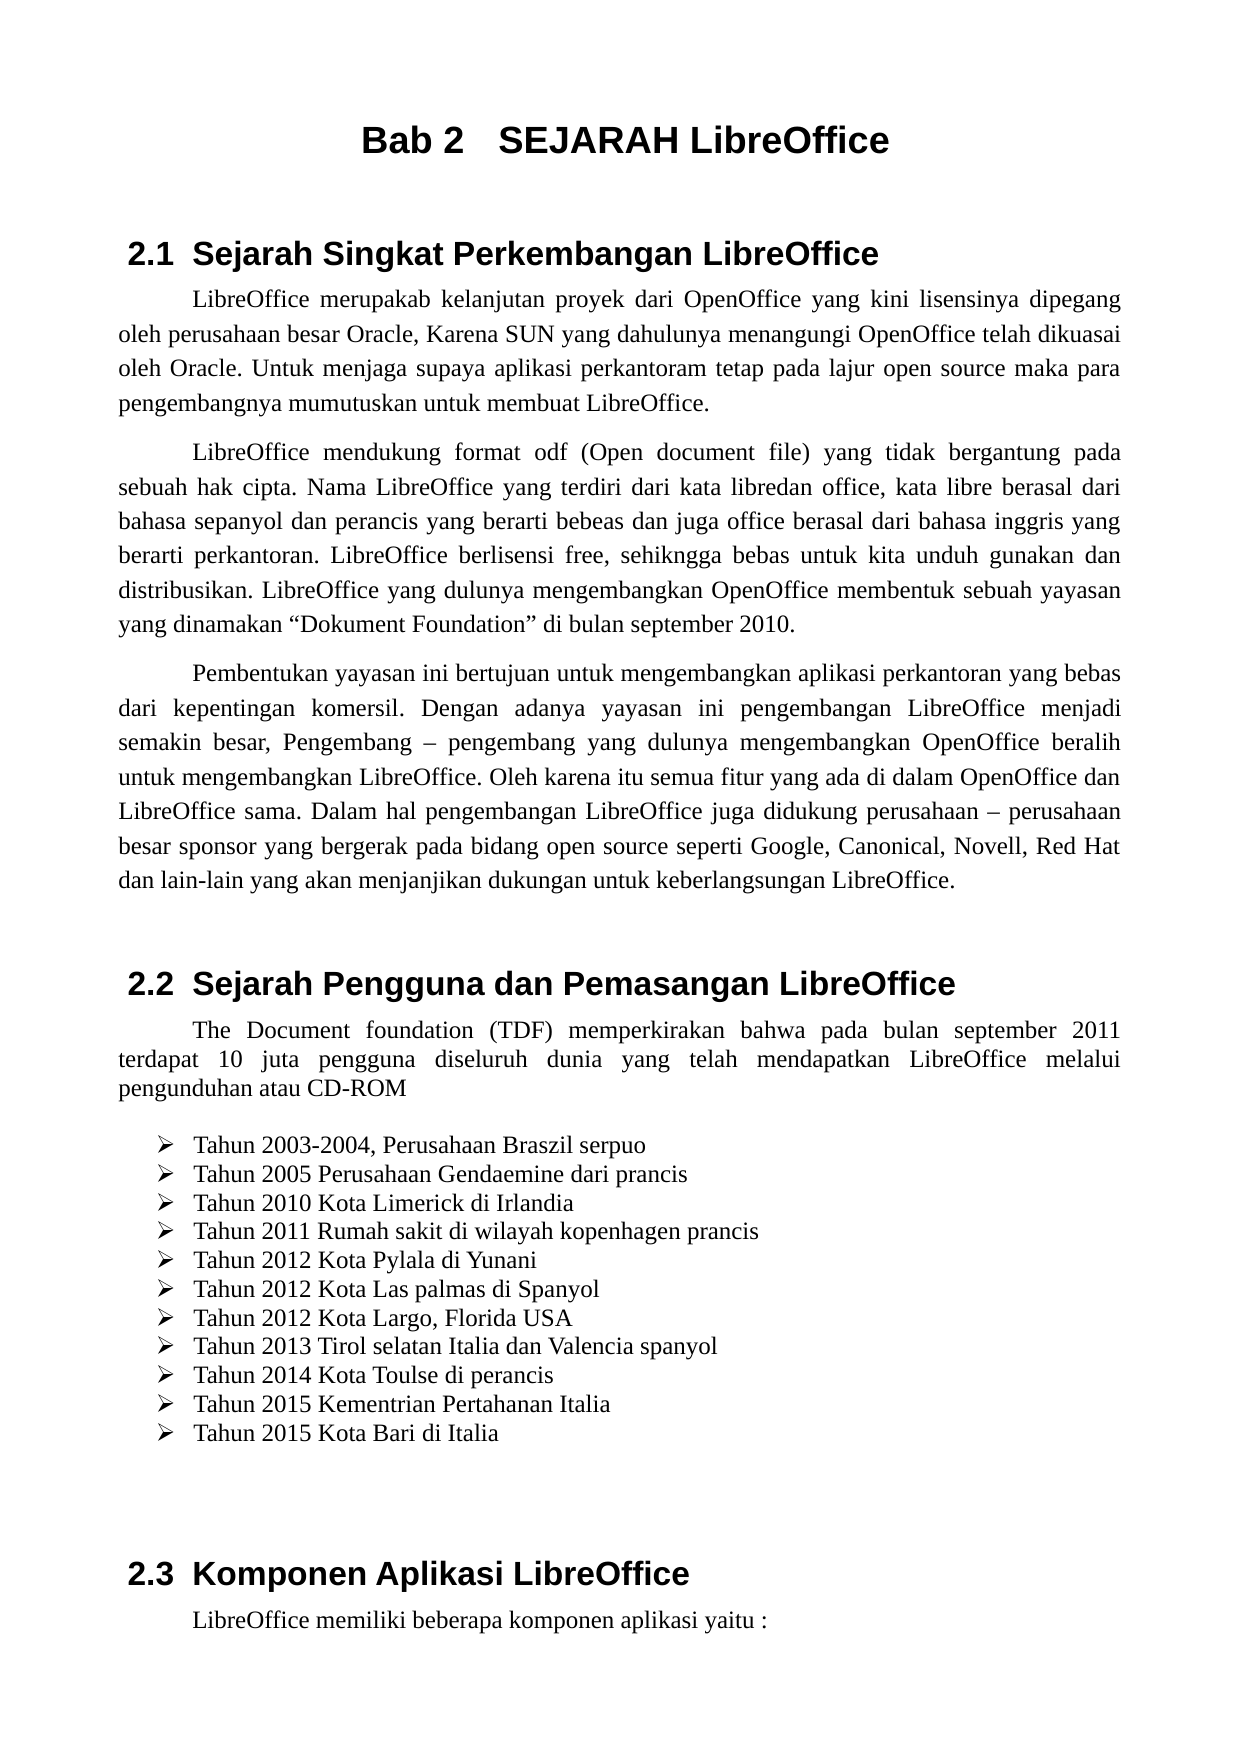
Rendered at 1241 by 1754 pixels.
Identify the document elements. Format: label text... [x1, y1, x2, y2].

text LibreOffice mendukung format odf (Open document file) yang tidak bergantung pada sebuah hak cipta. Nama LibreOffice yang terdiri dari kata libredan office, kata libre berasal dari bahasa sepanyol dan perancis yang berarti bebeas dan juga office berasal dari bahasa inggris yang berarti perkantoran. LibreOffice berlisensi free, sehikngga bebas untuk kita unduh gunakan dan distribusikan. LibreOffice yang dulunya mengembangkan OpenOffice membentuk sebuah yayasan yang dinamakan “Dokument Foundation” di bulan september 2010. [118, 437, 1122, 638]
subtitle Sejarah Singkat Perkembangan LibreOffice [118, 233, 1122, 272]
subtitle SEJARAH LibreOffice [118, 118, 1122, 162]
list Tahun 2005 Perusahaan Gendaemine dari prancis [156, 1159, 1122, 1188]
text Pembentukan yayasan ini bertujuan untuk mengembangkan aplikasi perkantoran yang bebas dari kepentingan komersil. Dengan adanya yayasan ini pengembangan LibreOffice menjadi semakin besar, Pengembang – pengembang yang dulunya mengembangkan OpenOffice beralih untuk mengembangkan LibreOffice. Oleh karena itu semua fitur yang ada di dalam OpenOffice dan LibreOffice sama. Dalam hal pengembangan LibreOffice juga didukung perusahaan – perusahaan besar sponsor yang bergerak pada bidang open source seperti Google, Canonical, Novell, Red Hat dan lain-lain yang akan menjanjikan dukungan untuk keberlangsungan LibreOffice. [118, 658, 1122, 894]
list Tahun 2012 Kota Pylala di Yunani [156, 1245, 1122, 1274]
list Tahun 2011 Rumah sakit di wilayah kopenhagen prancis [156, 1216, 1122, 1245]
text The Document foundation (TDF) memperkirakan bahwa pada bulan september 2011 terdapat 10 juta pengguna diseluruh dunia yang telah mendapatkan LibreOffice melalui pengunduhan atau CD-ROM [118, 1015, 1122, 1101]
text LibreOffice memiliki beberapa komponen aplikasi yaitu : [118, 1605, 1122, 1633]
list Tahun 2012 Kota Las palmas di Spanyol [156, 1274, 1122, 1303]
list Tahun 2003-2004, Perusahaan Braszil serpuo [156, 1130, 1122, 1159]
list Tahun 2013 Tirol selatan Italia dan Valencia spanyol [156, 1331, 1122, 1360]
text LibreOffice merupakab kelanjutan proyek dari OpenOffice yang kini lisensinya dipegang oleh perusahaan besar Oracle, Karena SUN yang dahulunya menangungi OpenOffice telah dikuasai oleh Oracle. Untuk menjaga supaya aplikasi perkantoram tetap pada lajur open source maka para pengembangnya mumutuskan untuk membuat LibreOffice. [118, 284, 1122, 417]
list Tahun 2010 Kota Limerick di Irlandia [156, 1188, 1122, 1216]
subtitle Sejarah Pengguna dan Pemasangan LibreOffice [118, 964, 1122, 1003]
list Tahun 2015 Kementrian Pertahanan Italia [156, 1389, 1122, 1418]
subtitle Komponen Aplikasi LibreOffice [118, 1553, 1122, 1592]
list Tahun 2012 Kota Largo, Florida USA [156, 1303, 1122, 1331]
list Tahun 2015 Kota Bari di Italia [156, 1418, 1122, 1446]
list Tahun 2014 Kota Toulse di perancis [156, 1360, 1122, 1389]
